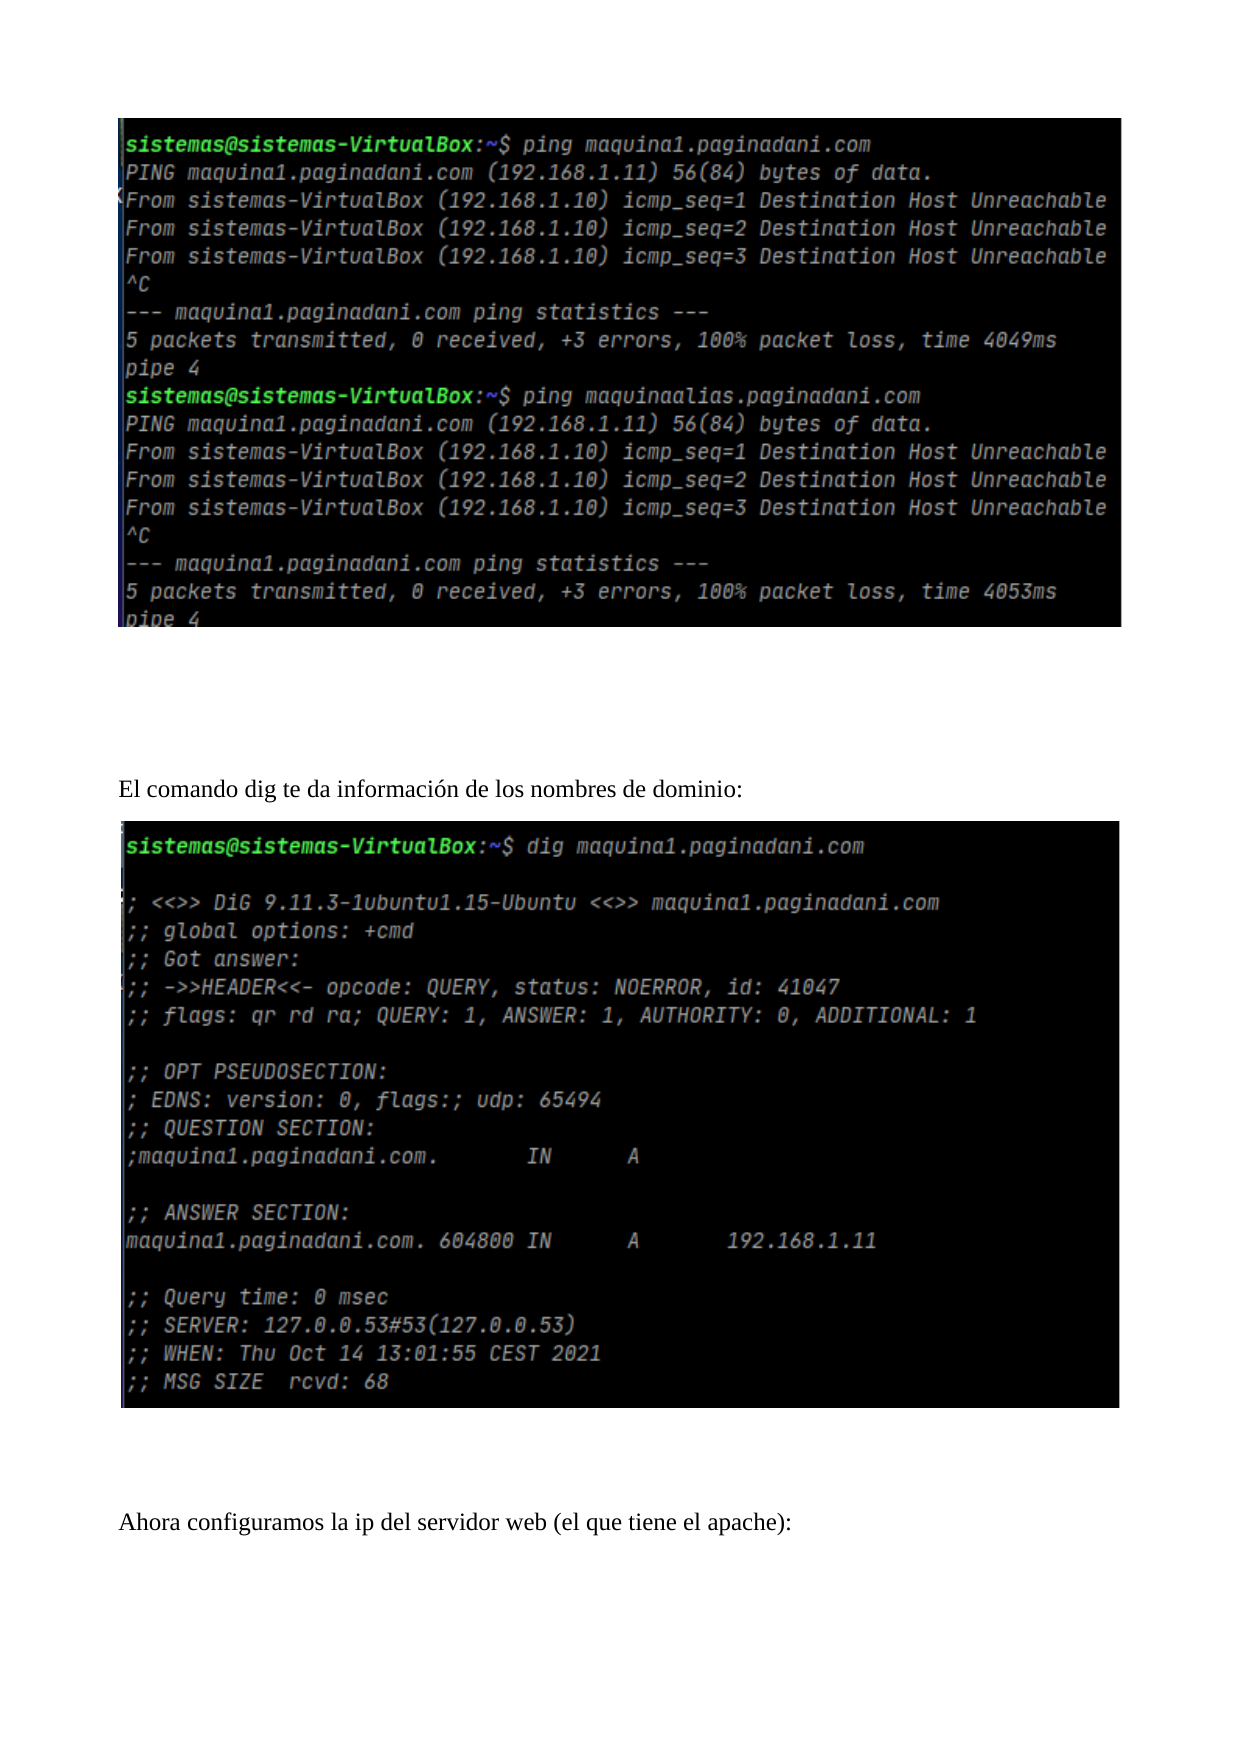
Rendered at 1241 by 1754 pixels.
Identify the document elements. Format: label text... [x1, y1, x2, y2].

text El comando dig te da información de los nombres de dominio: [118, 774, 1122, 803]
text Ahora configuramos la ip del servidor web (el que tiene el apache): [118, 1507, 1122, 1536]
picture [121, 821, 1120, 1408]
picture [118, 118, 1123, 627]
